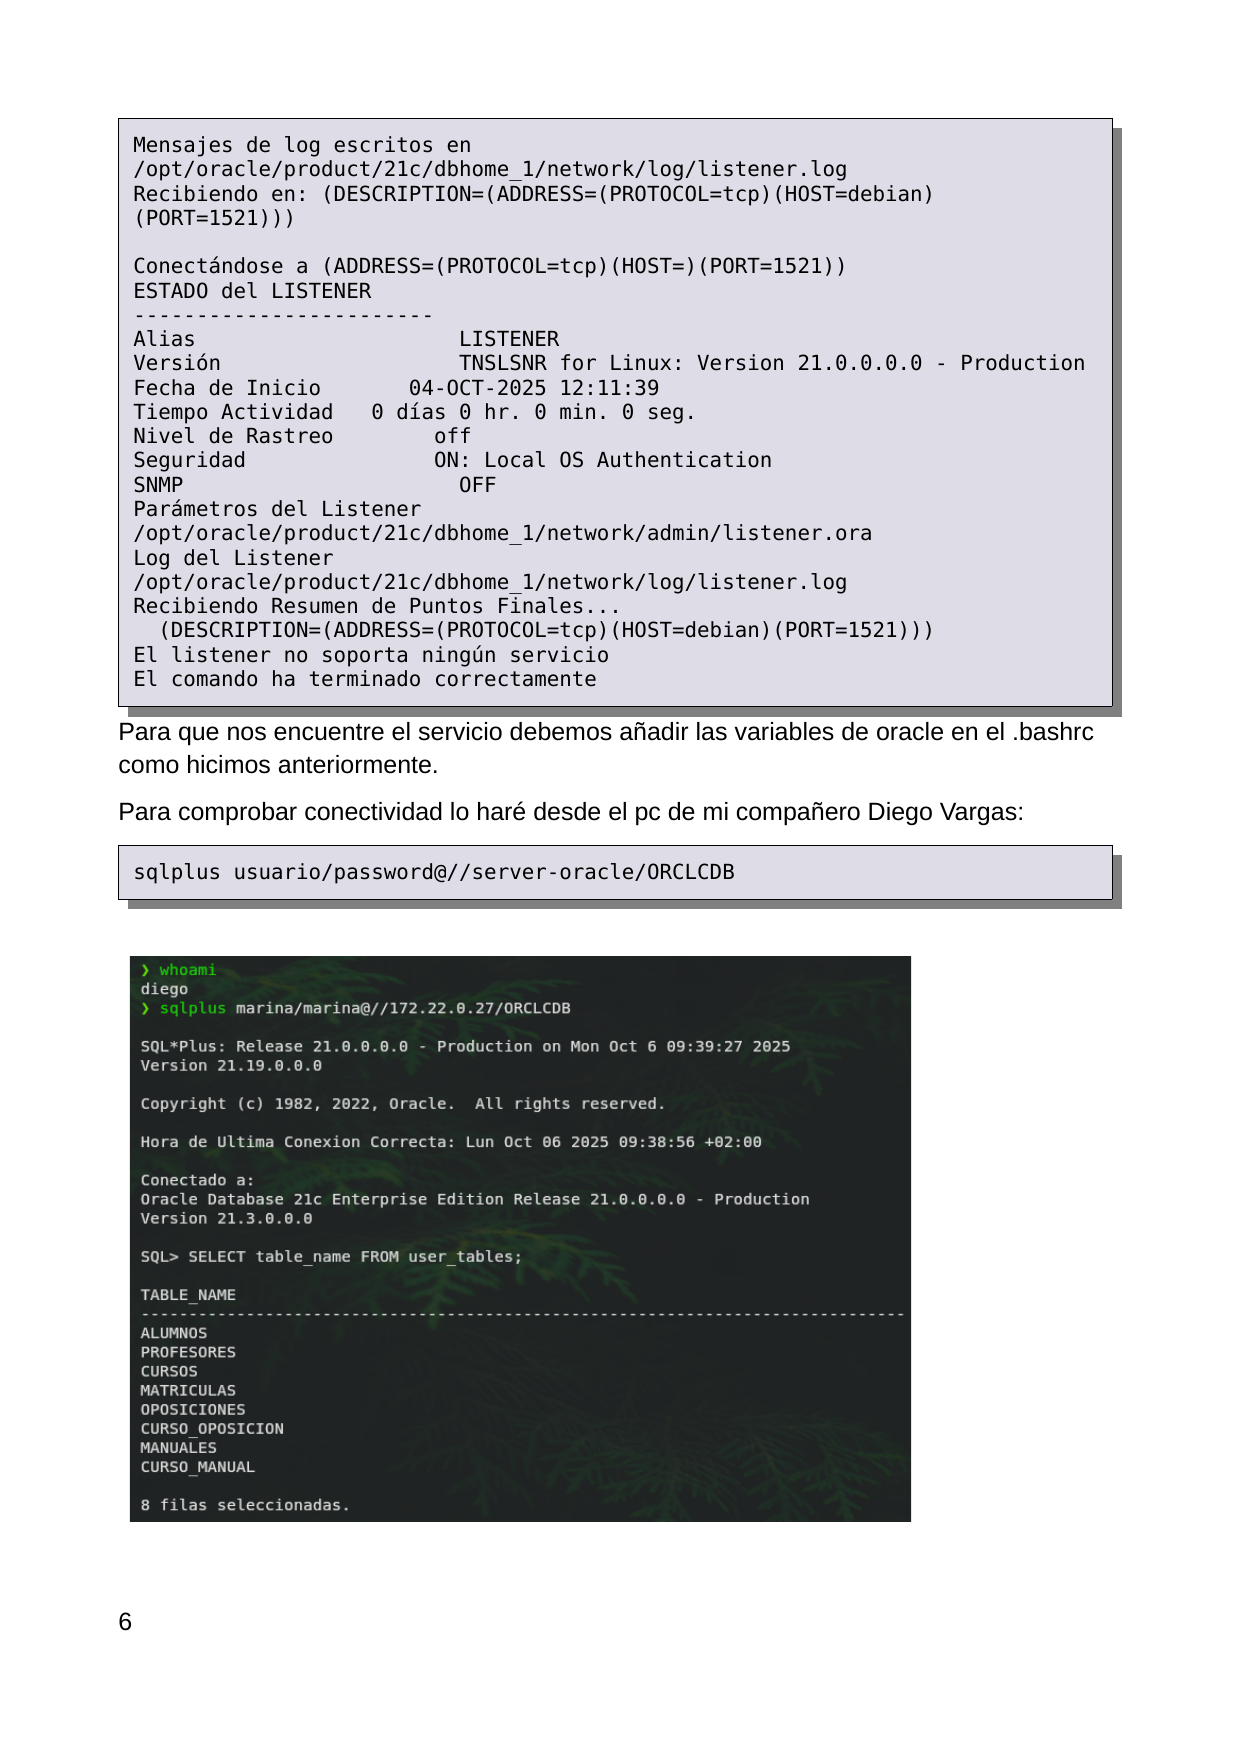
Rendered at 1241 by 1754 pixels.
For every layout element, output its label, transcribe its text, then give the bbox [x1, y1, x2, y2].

text Para comprobar conectividad lo haré desde el pc de mi compañero Diego Vargas: [118, 797, 1122, 826]
text SNMP OFF [119, 458, 1112, 482]
text Alias LISTENER [119, 312, 1112, 337]
text Mensajes de log escritos en /opt/oracle/product/21c/dbhome_1/network/log/listener.log [119, 119, 1112, 167]
text Seguridad ON: Local OS Authentication [119, 434, 1112, 458]
text (DESCRIPTION=(ADDRESS=(PROTOCOL=tcp)(HOST=debian)(PORT=1521))) [119, 603, 1112, 628]
text ESTADO del LISTENER [119, 264, 1112, 288]
text Recibiendo en: (DESCRIPTION=(ADDRESS=(PROTOCOL=tcp)(HOST=debian)(PORT=1521))) [119, 167, 1112, 215]
text Parámetros del Listener /opt/oracle/product/21c/dbhome_1/network/admin/listener.ora [119, 482, 1112, 531]
text El comando ha terminado correctamente [119, 652, 1112, 706]
text Conectándose a (ADDRESS=(PROTOCOL=tcp)(HOST=)(PORT=1521)) [119, 239, 1112, 264]
text Para que nos encuentre el servicio debemos añadir las variables de oracle en el .bashrc como hicimos anteriormente. [118, 717, 1122, 778]
text Fecha de Inicio 04-OCT-2025 12:11:39 [119, 361, 1112, 385]
text El listener no soporta ningún servicio [119, 628, 1112, 652]
picture [129, 956, 912, 1522]
text sqlplus usuario/password@//server-oracle/ORCLCDB [119, 846, 1112, 899]
text Log del Listener /opt/oracle/product/21c/dbhome_1/network/log/listener.log [119, 531, 1112, 579]
text ------------------------ [119, 288, 1112, 312]
text Recibiendo Resumen de Puntos Finales... [119, 579, 1112, 603]
text Versión TNSLSNR for Linux: Version 21.0.0.0.0 - Production [119, 337, 1112, 361]
text Tiempo Actividad 0 días 0 hr. 0 min. 0 seg. [119, 385, 1112, 409]
text Nivel de Rastreo off [119, 409, 1112, 434]
